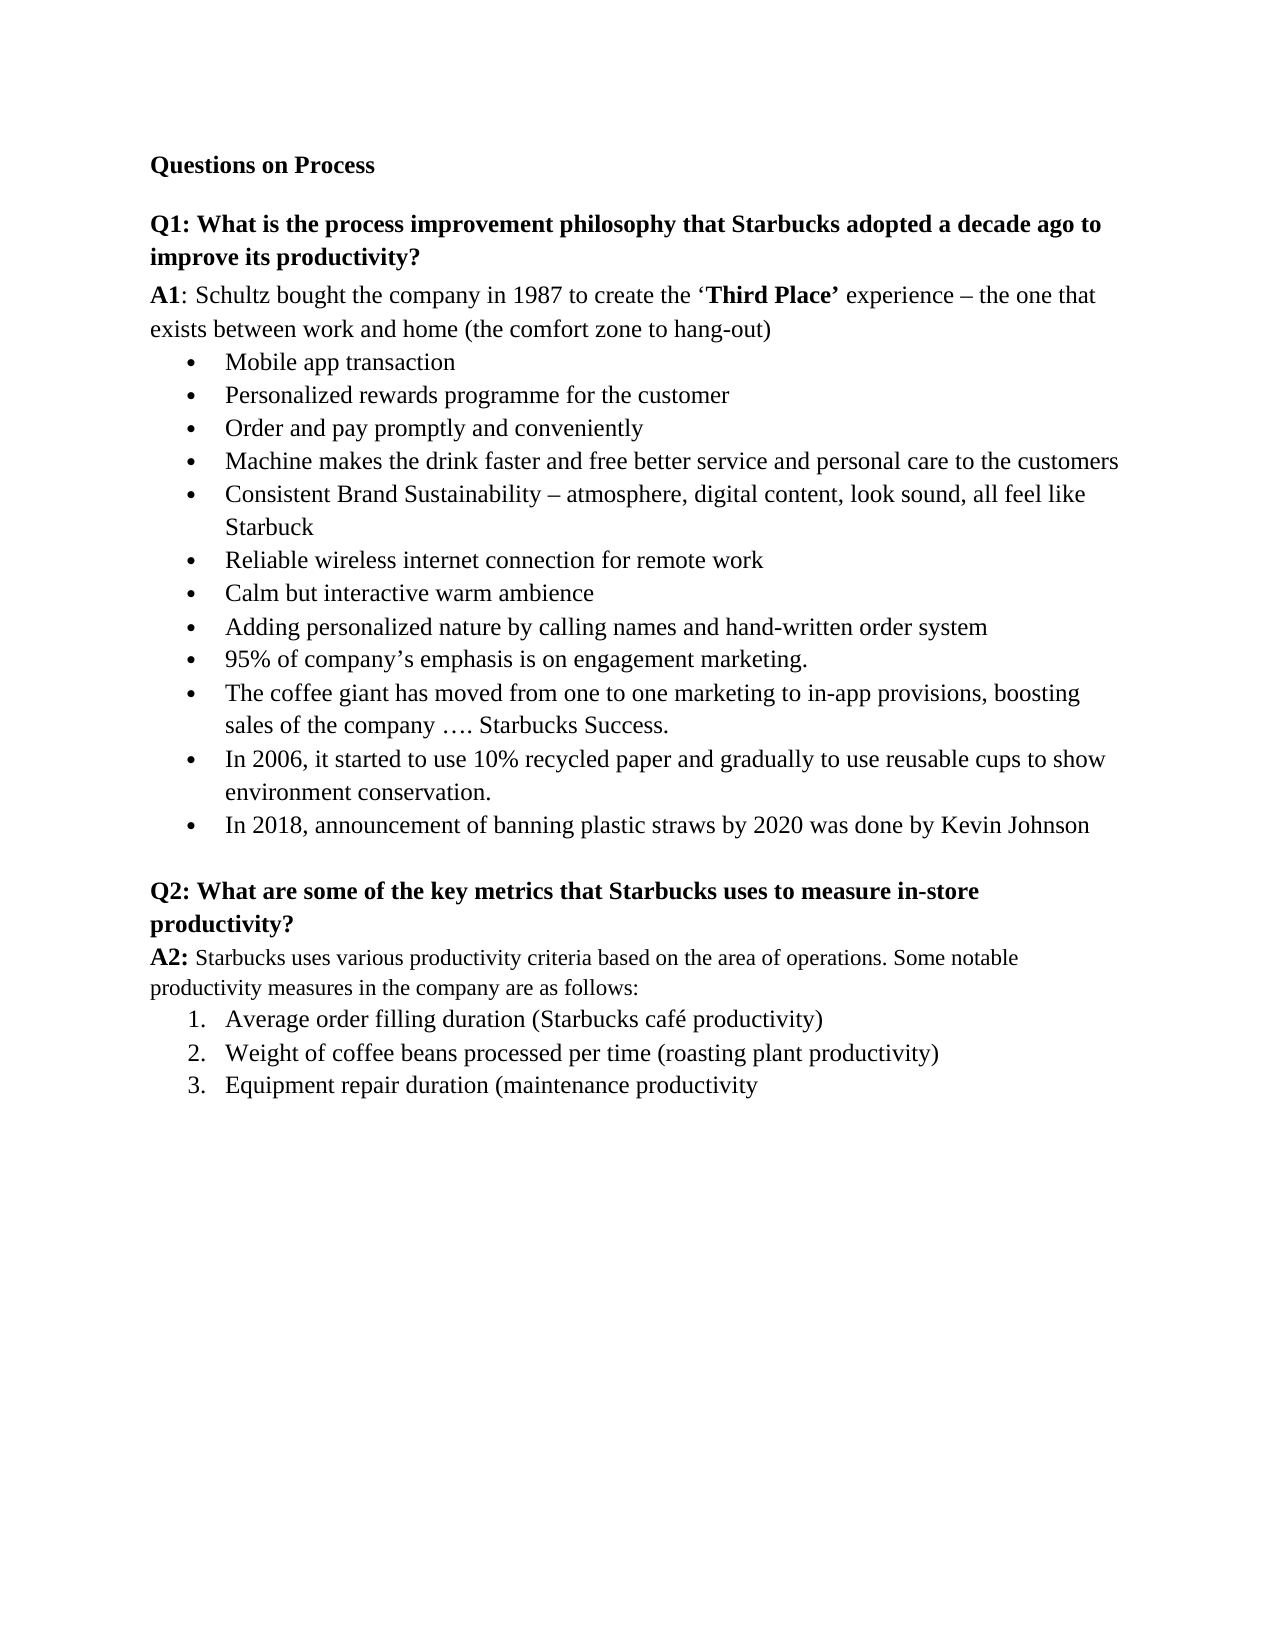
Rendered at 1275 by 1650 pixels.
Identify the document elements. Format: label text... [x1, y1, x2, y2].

list Order and pay promptly and conveniently [187, 413, 1125, 442]
text Q1: What is the process improvement philosophy that Starbucks adopted a decade ago to improve its productivity? [150, 209, 1125, 271]
text Questions on Process [150, 150, 1125, 179]
list Adding personalized nature by calling names and hand-written order system [187, 612, 1125, 640]
list Consistent Brand Sustainability – atmosphere, digital content, look sound, all feel like Starbuck [187, 479, 1125, 541]
list Weight of coffee beans processed per time (roasting plant productivity) [187, 1038, 1125, 1066]
list Average order filling duration (Starbucks café productivity) [187, 1004, 1125, 1033]
text A2: Starbucks uses various productivity criteria based on the area of operations. Some notable productivity measures in the company are as follows: [150, 942, 1125, 1001]
list Personalized rewards programme for the customer [187, 380, 1125, 409]
list 95% of company’s emphasis is on engagement marketing. [187, 644, 1125, 673]
list Reliable wireless internet connection for remote work [187, 546, 1125, 574]
list In 2006, it started to use 10% recycled paper and gradually to use reusable cups to show environment conservation. [187, 744, 1125, 805]
text A1: Schultz bought the company in 1987 to create the ‘Third Place’ experience – the one that exists between work and home (the comfort zone to hang-out) [150, 275, 1125, 343]
list Equipment repair duration (maintenance productivity [187, 1071, 1125, 1099]
list Calm but interactive warm ambience [187, 578, 1125, 607]
list Machine makes the drink faster and free better service and personal care to the customers [187, 446, 1125, 475]
list The coffee giant has moved from one to one marketing to in-app provisions, boosting sales of the company …. Starbucks Success. [187, 678, 1125, 739]
list In 2018, announcement of banning plastic straws by 2020 was done by Kevin Johnson [187, 810, 1125, 838]
text Q2: What are some of the key metrics that Starbucks uses to measure in-store productivity? [150, 876, 1125, 937]
list Mobile app transaction [187, 347, 1125, 376]
